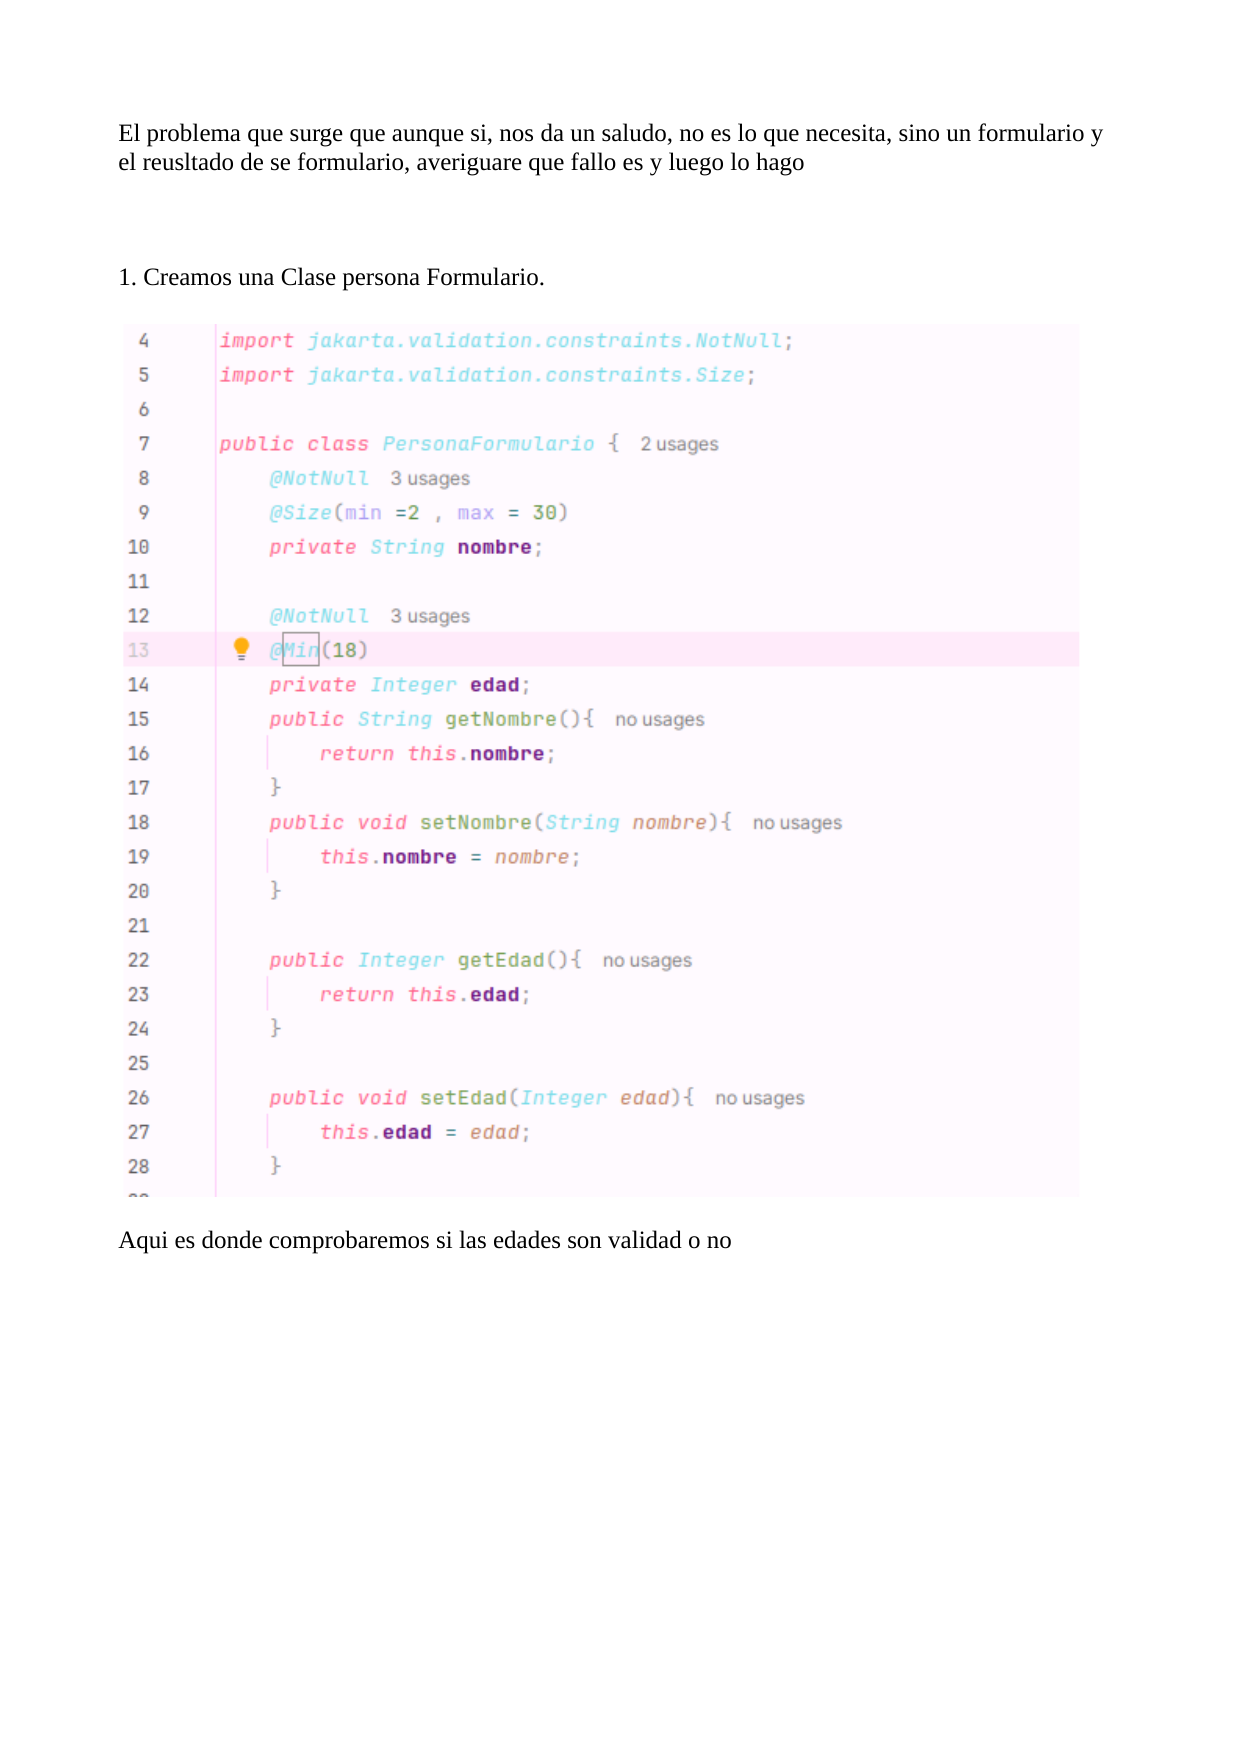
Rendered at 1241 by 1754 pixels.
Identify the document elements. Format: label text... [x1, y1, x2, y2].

text El problema que surge que aunque si, nos da un saludo, no es lo que necesita, sino un formulario y el reusltado de se formulario, averiguare que fallo es y luego lo hago [118, 118, 1122, 176]
picture [123, 324, 1080, 1197]
text 1. Creamos una Clase persona Formulario. Aqui es donde comprobaremos si las edades son validad o no [118, 262, 1122, 1254]
